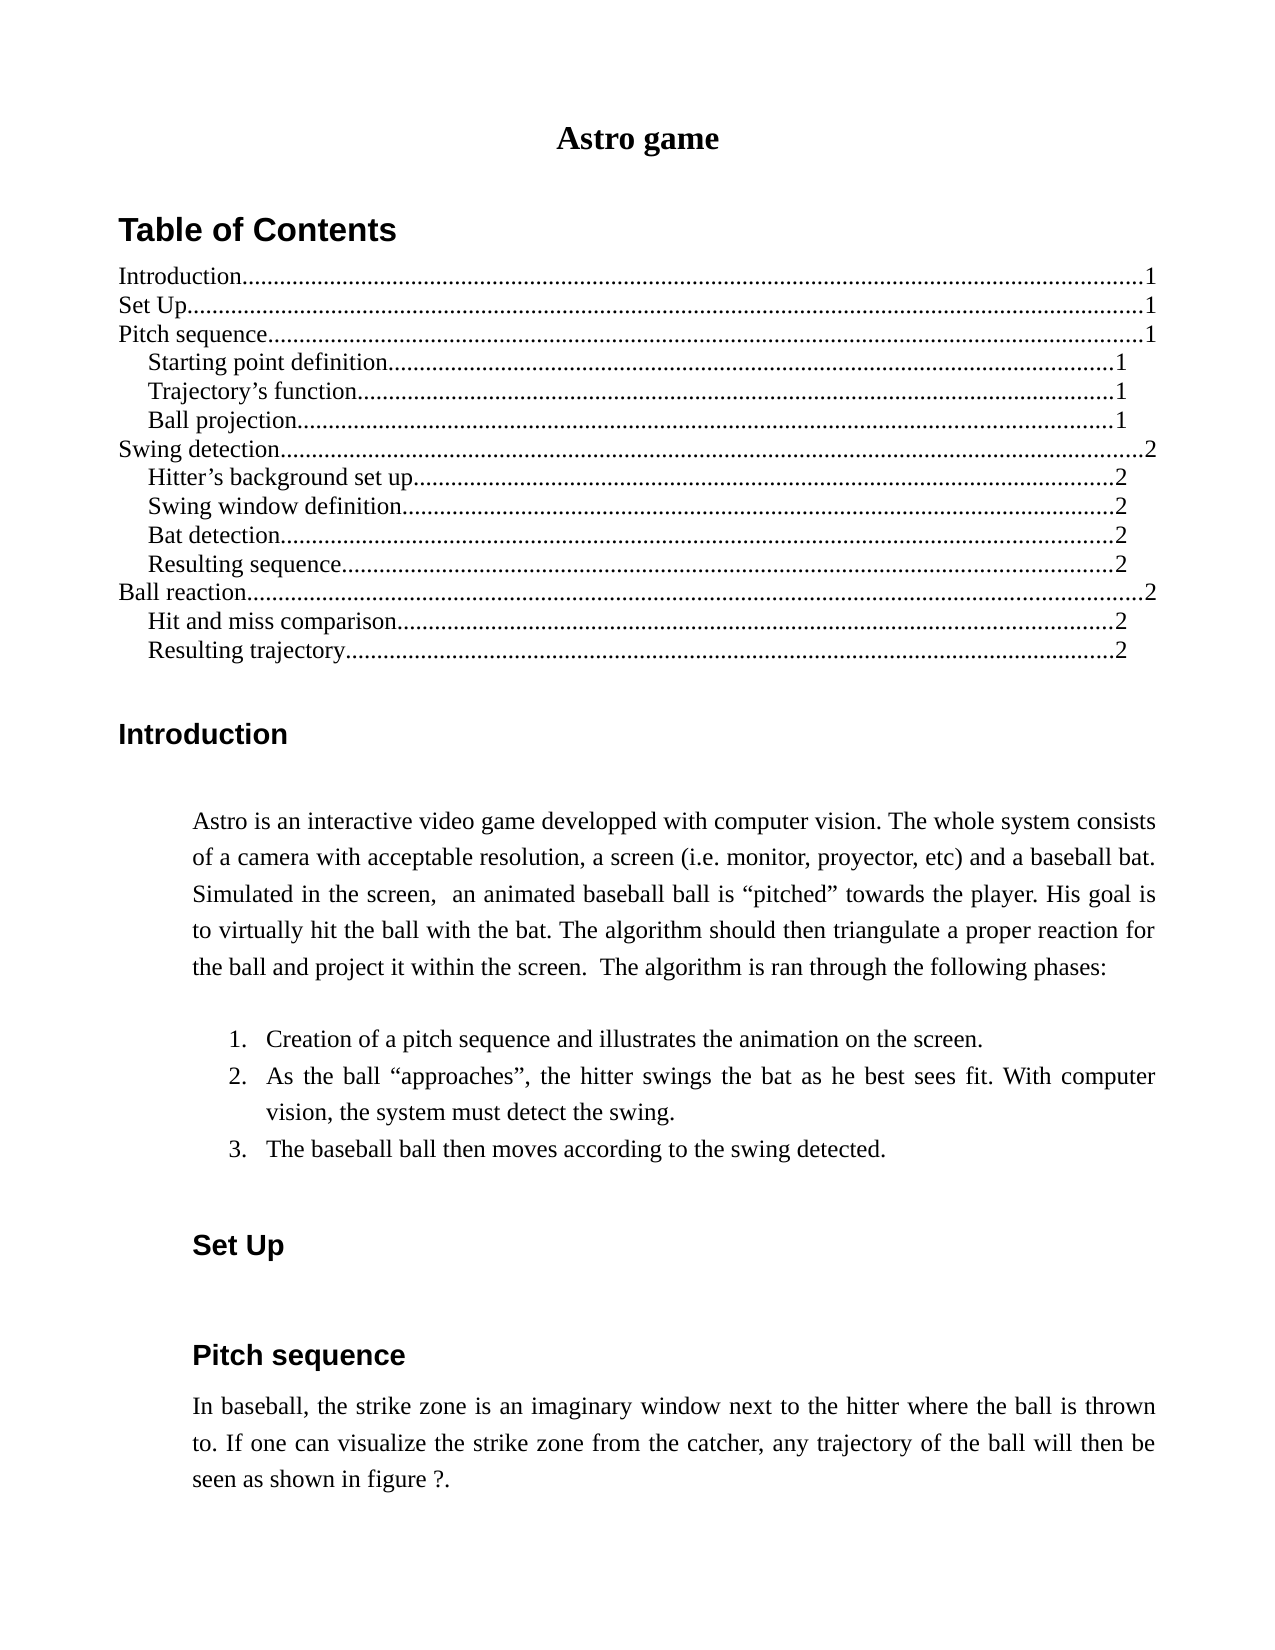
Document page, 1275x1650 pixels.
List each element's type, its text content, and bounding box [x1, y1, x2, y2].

list Creation of a pitch sequence and illustrates the animation on the screen. [228, 1019, 1157, 1055]
text Set Up 1 [118, 290, 1157, 319]
text In baseball, the strike zone is an imaginary window next to the hitter where the ball is thrown to. If one can visualize the strike zone from the catcher, any trajectory of the ball will then be seen as shown in figure ?. [192, 1385, 1157, 1495]
subtitle Introduction [118, 717, 1157, 751]
list As the ball “approaches”, the hitter swings the bat as he best sees fit. With computer vision, the system must detect the swing. [228, 1055, 1157, 1128]
text Resulting sequence 2 [148, 549, 1157, 577]
text Bat detection 2 [148, 520, 1157, 549]
text Resulting trajectory 2 [148, 635, 1157, 664]
text Starting point definition 1 [148, 347, 1157, 376]
text Astro game [118, 118, 1157, 156]
subtitle Pitch sequence [192, 1336, 1157, 1373]
text Introduction 1 [118, 261, 1157, 290]
text Hitter’s background set up. 2 [148, 462, 1157, 491]
text Ball projection 1 [148, 405, 1157, 434]
text Pitch sequence 1 [118, 319, 1157, 347]
text Swing detection 2 [118, 434, 1157, 462]
subtitle Set Up [192, 1226, 1157, 1262]
subtitle Table of Contents [118, 210, 1157, 249]
text Ball reaction 2 [118, 577, 1157, 606]
text Hit and miss comparison 2 [148, 606, 1157, 635]
text Trajectory’s function 1 [148, 376, 1157, 405]
text Swing window definition 2 [148, 491, 1157, 520]
text Astro is an interactive video game developped with computer vision. The whole system consists of a camera with acceptable resolution, a screen (i.e. monitor, proyector, etc) and a baseball bat. Simulated in the screen, an animated baseball ball is “pitched” towards the player. His goal is to virtually hit the ball with the bat. The algorithm should then triangulate a proper reaction for the ball and project it within the screen. The algorithm is ran through the following phases: [192, 800, 1157, 982]
list The baseball ball then moves according to the swing detected. [228, 1128, 1157, 1164]
